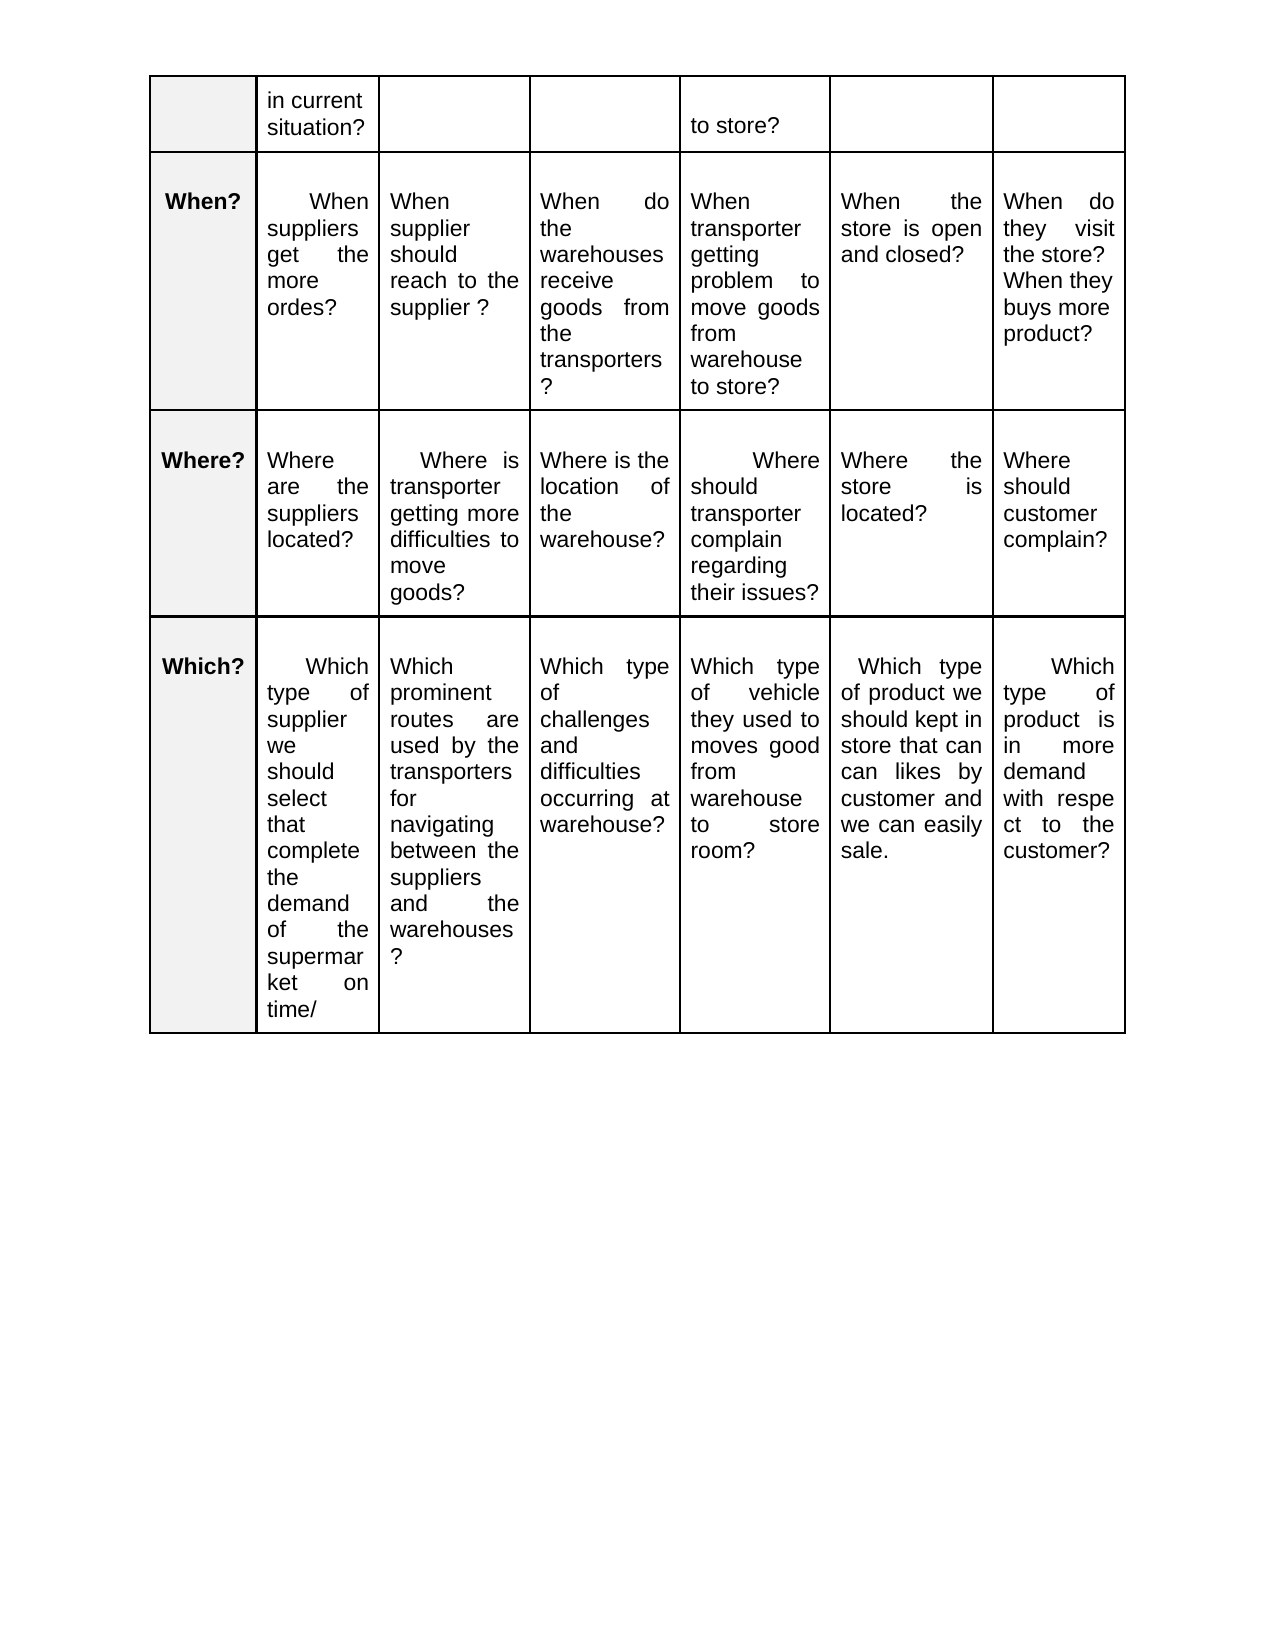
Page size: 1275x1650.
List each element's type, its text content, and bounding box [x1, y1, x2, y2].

table_cell in current situation? [258, 77, 378, 151]
table_cell Where are the suppliers located? [258, 411, 378, 615]
table_cell Where is transporter getting more difficulties to move goods? [380, 411, 529, 615]
table_cell [151, 77, 255, 151]
table_cell Where the store is located? [831, 411, 992, 615]
table_cell When? [151, 153, 255, 409]
table_cell to store? [681, 77, 829, 151]
table_cell When supplier should reach to the supplier ? [380, 153, 529, 409]
table_cell Which type of product is in more demand with respe ct to the customer? [994, 618, 1124, 1032]
table_cell Where should transporter complain regarding their issues? [681, 411, 829, 615]
table_cell Which type of vehicle they used to moves good from warehouse to store room? [681, 618, 829, 1032]
table_cell Which type of supplier we should select that complete the demand of the supermarket on time/ [258, 618, 378, 1032]
table_cell When the store is open and closed? [831, 153, 992, 409]
table_cell When suppliers get the more ordes? [258, 153, 378, 409]
table_cell When do the warehouses receive goods from the transporters? [531, 153, 679, 409]
table_cell Where? [151, 411, 255, 615]
table_cell Which type of product we should kept in store that can can likes by customer and we can easily sale. [831, 618, 992, 1032]
table_cell Where is the location of the warehouse? [531, 411, 679, 615]
table_cell Which prominent routes are used by the transporters for navigating between the suppliers and the warehouses? [380, 618, 529, 1032]
table_cell [380, 77, 529, 151]
table_cell Which? [151, 618, 255, 1032]
table_cell When transporter getting problem to move goods from warehouse to store? [681, 153, 829, 409]
table_cell [994, 77, 1124, 151]
table_cell Where should customer complain? [994, 411, 1124, 615]
table_cell [831, 77, 992, 151]
table_cell [531, 77, 679, 151]
table_cell When do they visit the store? When they buys more product? [994, 153, 1124, 409]
table_cell Which type of challenges and difficulties occurring at warehouse? [531, 618, 679, 1032]
